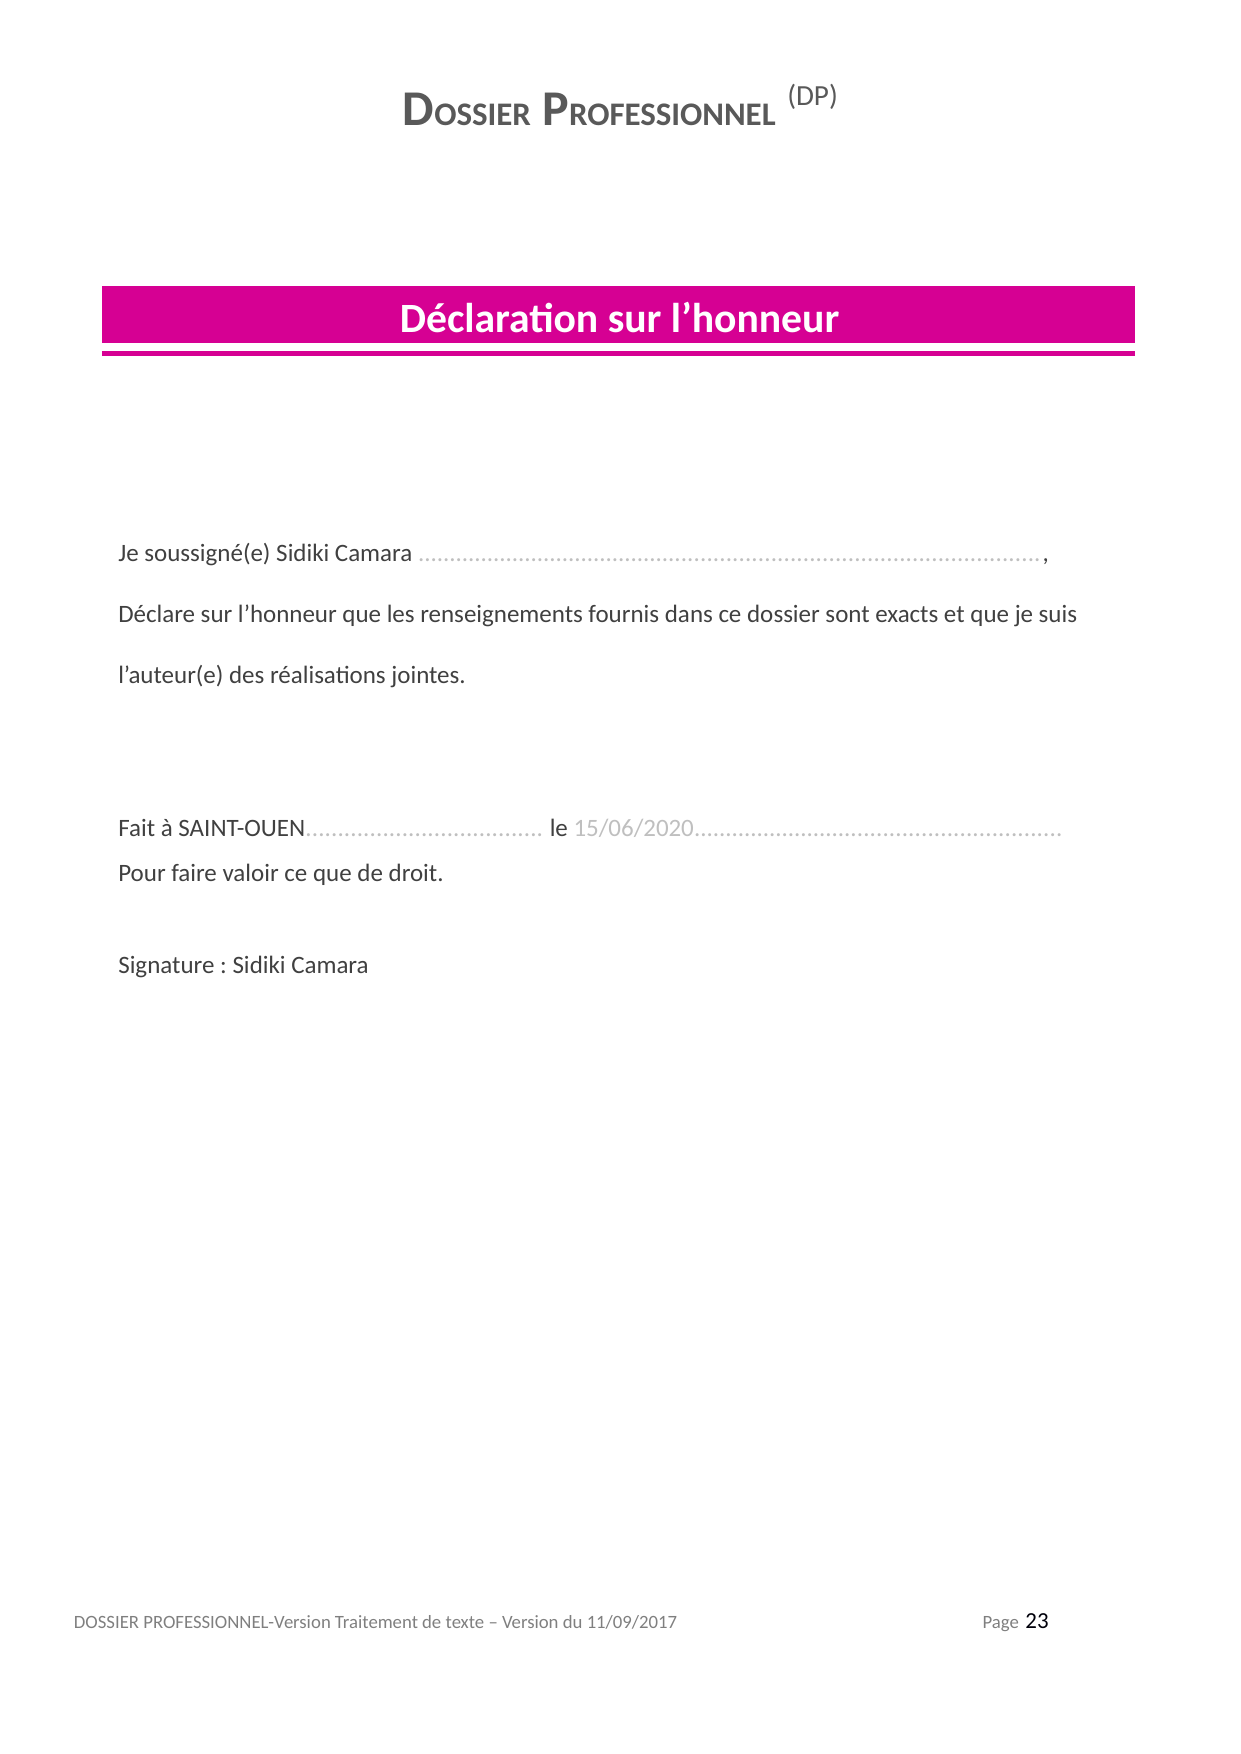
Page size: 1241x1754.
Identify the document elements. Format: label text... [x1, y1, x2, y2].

text Déclare sur l’honneur que les renseignements fournis dans ce dossier sont exacts et que je suis l’auteur(e) des réalisations jointes. [118, 598, 1122, 690]
text Je soussigné(e) Sidiki Camara , [118, 537, 1122, 568]
text Fait à SAINT-OUEN le 15/06/2020 [118, 812, 1122, 842]
table_header Déclaration sur l’honneur [102, 286, 1135, 343]
text Signature : Sidiki Camara [118, 949, 1122, 979]
table_cell [102, 343, 1135, 351]
table_cell [102, 356, 1135, 410]
text Pour faire valoir ce que de droit. [118, 858, 1122, 888]
